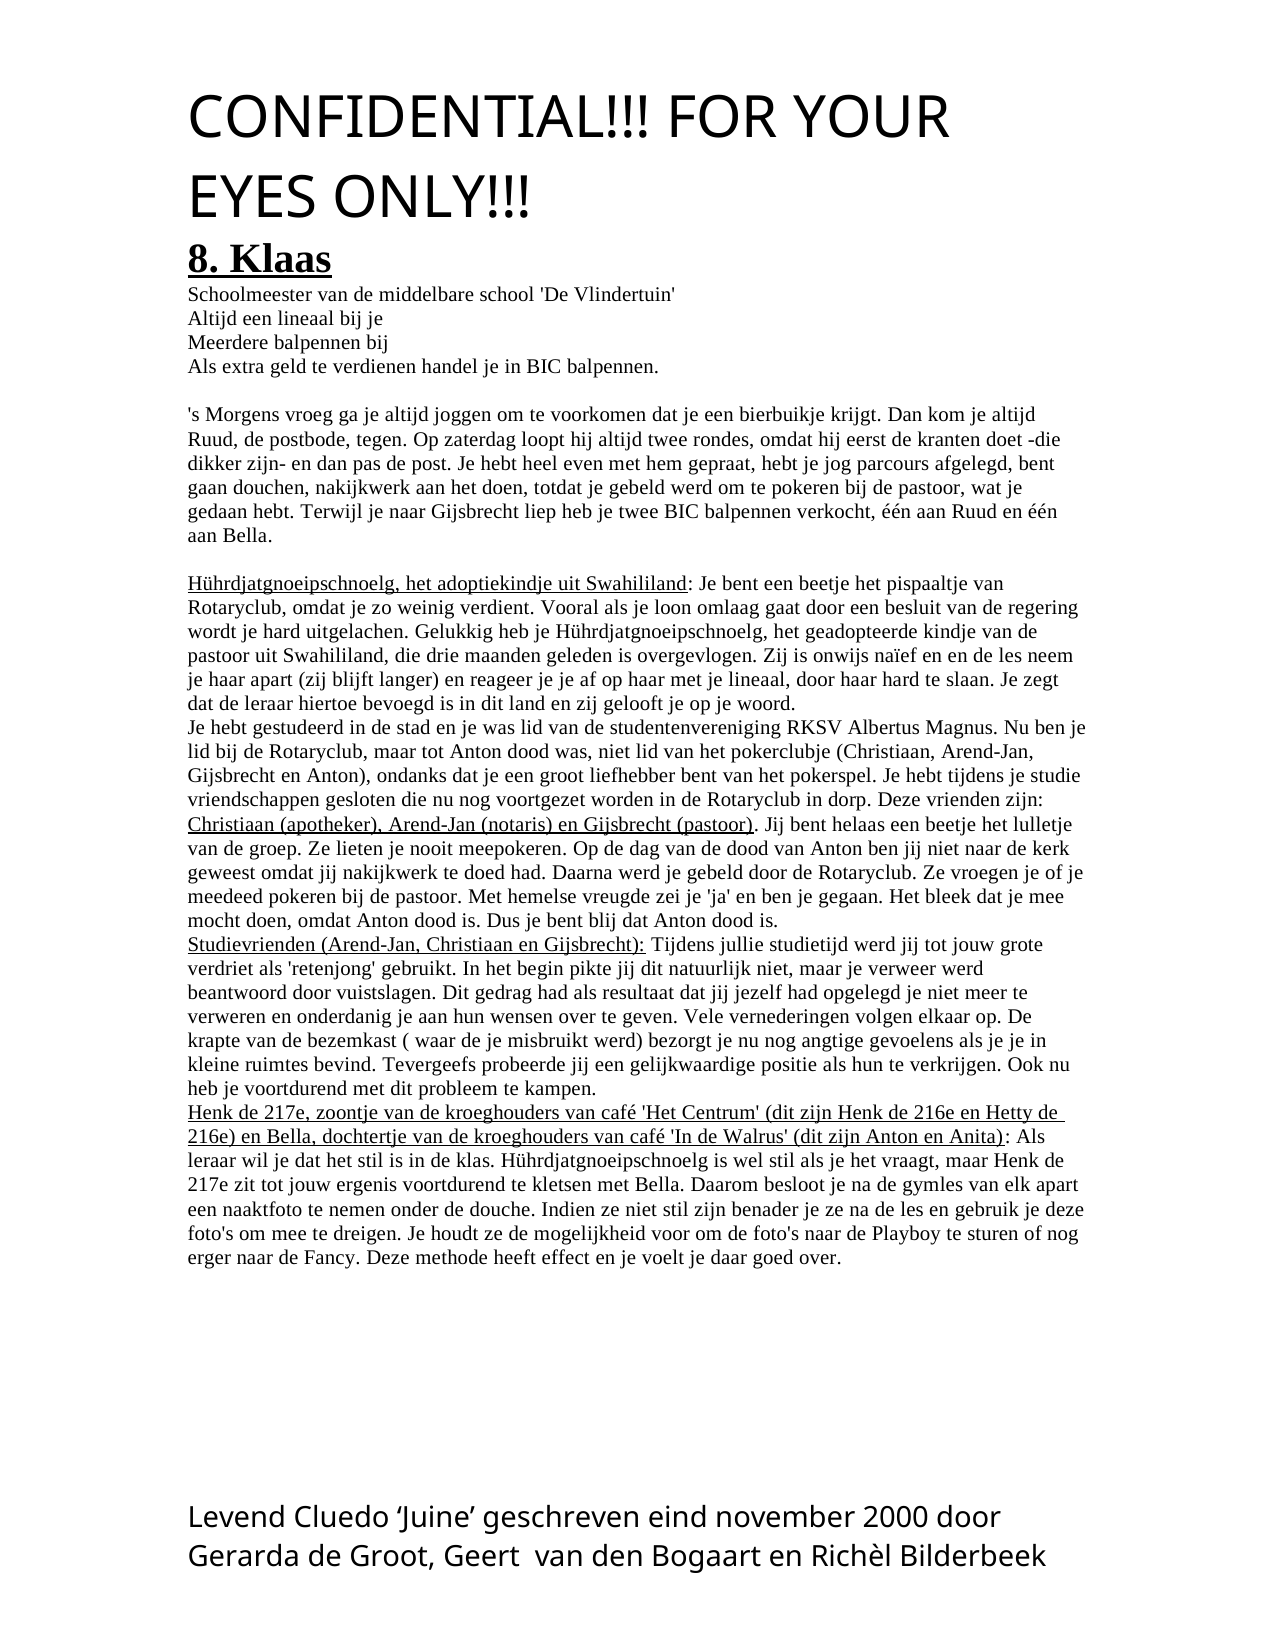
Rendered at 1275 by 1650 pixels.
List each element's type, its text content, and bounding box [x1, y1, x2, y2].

text Henk de 217e, zoontje van de kroeghouders van café 'Het Centrum' (dit zijn Henk de 216e en Hetty de 216e) en Bella, dochtertje van de kroeghouders van café 'In de Walrus' (dit zijn Anton en Anita): Als leraar wil je dat het stil is in de klas. Hührdjatgnoeipschnoelg is wel stil als je het vraagt, maar Henk de 217e zit tot jouw ergenis voortdurend te kletsen met Bella. Daarom besloot je na de gymles van elk apart een naaktfoto te nemen onder de douche. Indien ze niet stil zijn benader je ze na de les en gebruik je deze foto's om mee te dreigen. Je houdt ze de mogelijkheid voor om de foto's naar de Playboy te sturen of nog erger naar de Fancy. Deze methode heeft effect en je voelt je daar goed over. [187, 1100, 1087, 1268]
text Je hebt gestudeerd in de stad en je was lid van de studentenvereniging RKSV Albertus Magnus. Nu ben je lid bij de Rotaryclub, maar tot Anton dood was, niet lid van het pokerclubje (Christiaan, Arend-Jan, Gijsbrecht en Anton), ondanks dat je een groot liefhebber bent van het pokerspel. Je hebt tijdens je studie vriendschappen gesloten die nu nog voortgezet worden in de Rotaryclub in dorp. Deze vrienden zijn: Christiaan (apotheker), Arend-Jan (notaris) en Gijsbrecht (pastoor). Jij bent helaas een beetje het lulletje van de groep. Ze lieten je nooit meepokeren. Op de dag van de dood van Anton ben jij niet naar de kerk geweest omdat jij nakijkwerk te doed had. Daarna werd je gebeld door de Rotaryclub. Ze vroegen je of je meedeed pokeren bij de pastoor. Met hemelse vreugde zei je 'ja' en ben je gegaan. Het bleek dat je mee mocht doen, omdat Anton dood is. Dus je bent blij dat Anton dood is. [187, 715, 1087, 932]
text Als extra geld te verdienen handel je in BIC balpennen. [187, 354, 1087, 378]
text 's Morgens vroeg ga je altijd joggen om te voorkomen dat je een bierbuikje krijgt. Dan kom je altijd Ruud, de postbode, tegen. Op zaterdag loopt hij altijd twee rondes, omdat hij eerst de kranten doet -die dikker zijn- en dan pas de post. Je hebt heel even met hem gepraat, hebt je jog parcours afgelegd, bent gaan douchen, nakijkwerk aan het doen, totdat je gebeld werd om te pokeren bij de pastoor, wat je gedaan hebt. Terwijl je naar Gijsbrecht liep heb je twee BIC balpennen verkocht, één aan Ruud en één aan Bella. [187, 402, 1087, 547]
text 8. Klaas [187, 234, 1087, 282]
text Hührdjatgnoeipschnoelg, het adoptiekindje uit Swahililand: Je bent een beetje het pispaaltje van Rotaryclub, omdat je zo weinig verdient. Vooral als je loon omlaag gaat door een besluit van de regering wordt je hard uitgelachen. Gelukkig heb je Hührdjatgnoeipschnoelg, het geadopteerde kindje van de pastoor uit Swahililand, die drie maanden geleden is overgevlogen. Zij is onwijs naïef en en de les neem je haar apart (zij blijft langer) en reageer je je af op haar met je lineaal, door haar hard te slaan. Je zegt dat de leraar hiertoe bevoegd is in dit land en zij gelooft je op je woord. [187, 571, 1087, 715]
text Studievrienden (Arend-Jan, Christiaan en Gijsbrecht): Tijdens jullie studietijd werd jij tot jouw grote verdriet als 'retenjong' gebruikt. In het begin pikte jij dit natuurlijk niet, maar je verweer werd beantwoord door vuistslagen. Dit gedrag had als resultaat dat jij jezelf had opgelegd je niet meer te verweren en onderdanig je aan hun wensen over te geven. Vele vernederingen volgen elkaar op. De krapte van de bezemkast ( waar de je misbruikt werd) bezorgt je nu nog angtige gevoelens als je je in kleine ruimtes bevind. Tevergeefs probeerde jij een gelijkwaardige positie als hun te verkrijgen. Ook nu heb je voortdurend met dit probleem te kampen. [187, 932, 1087, 1100]
text Schoolmeester van de middelbare school 'De Vlindertuin' [187, 282, 1087, 306]
text Meerdere balpennen bij [187, 330, 1087, 354]
text Altijd een lineaal bij je [187, 306, 1087, 330]
